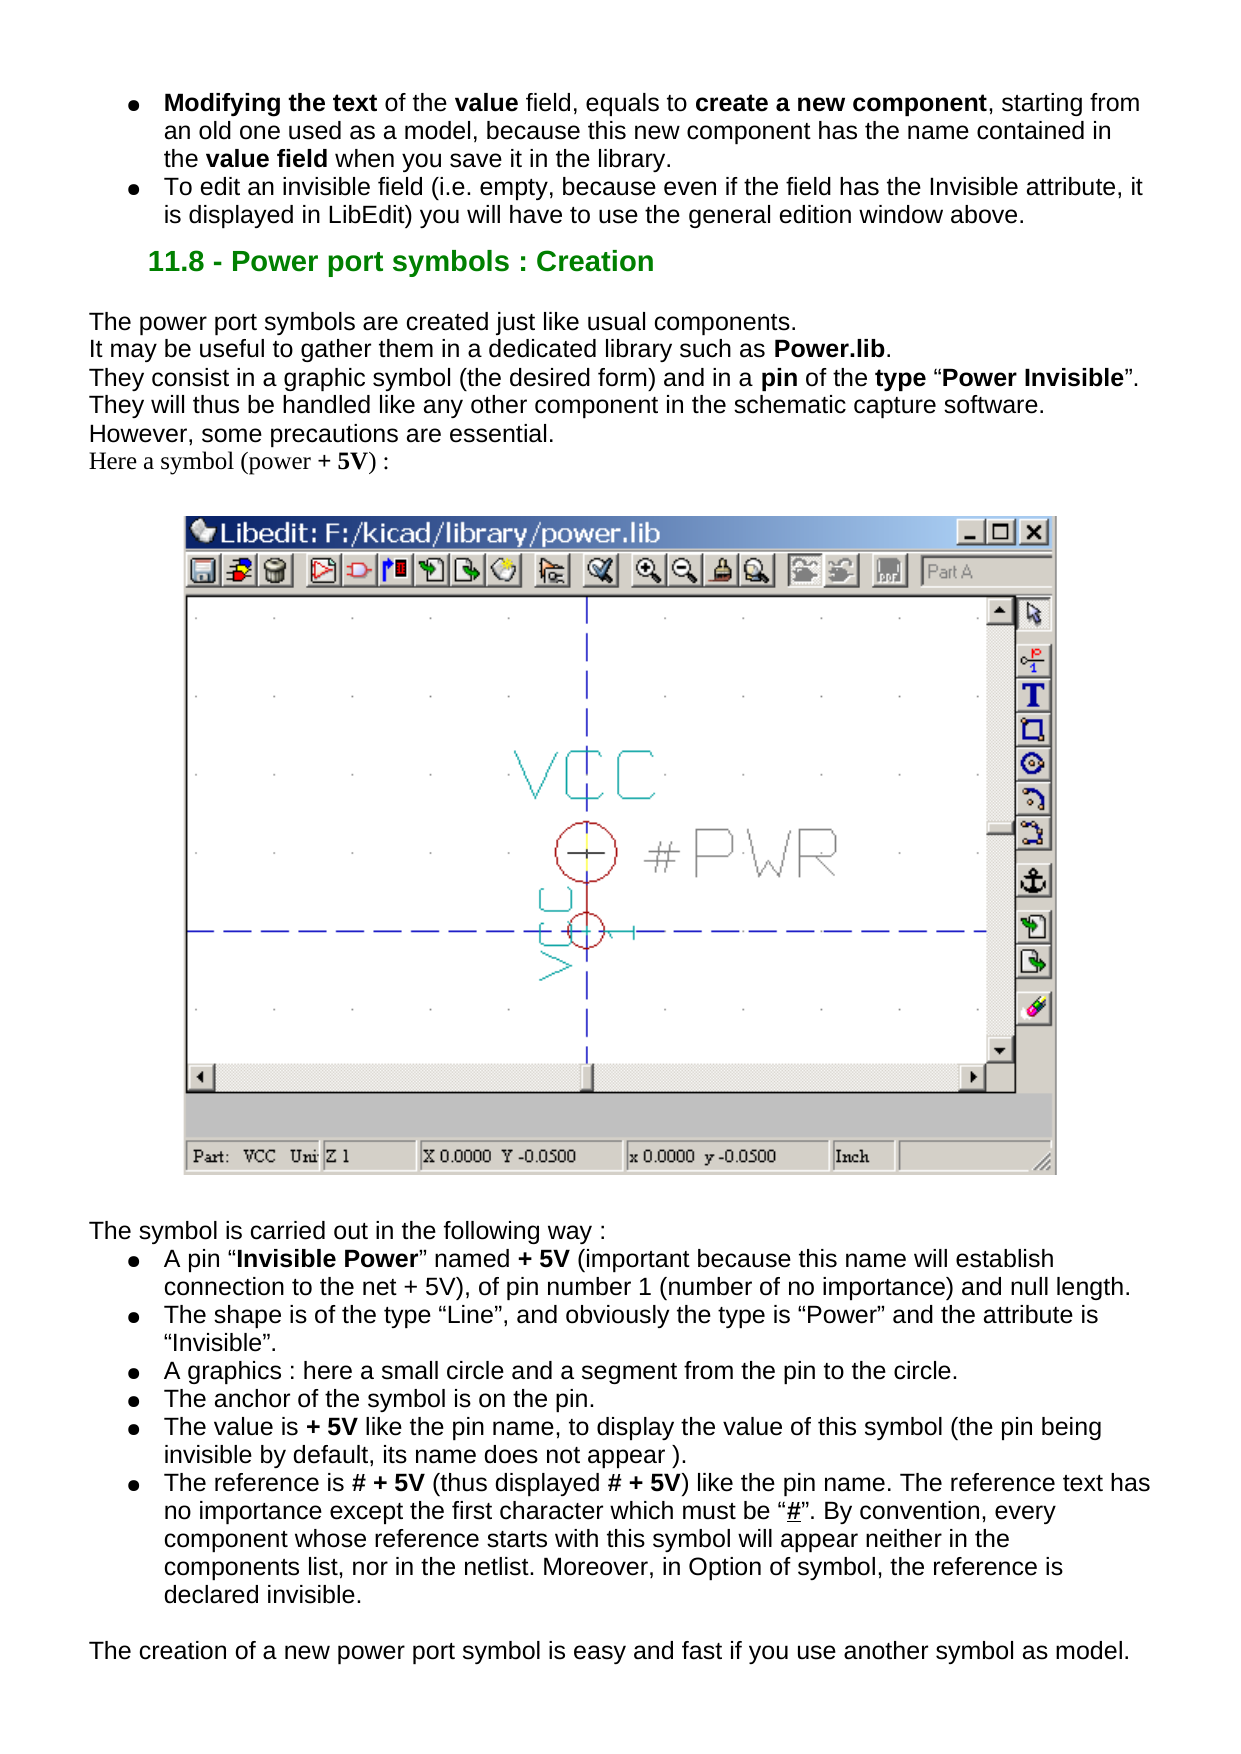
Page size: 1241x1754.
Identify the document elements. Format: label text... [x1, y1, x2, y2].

list To edit an invisible field (i.e. empty, because even if the field has the Invisible attribute, it is displayed in LibEdit) you will have to use the general edition window above. [126, 173, 1152, 229]
subtitle Power port symbols : Creation [148, 245, 1152, 278]
list The anchor of the symbol is on the pin. [126, 1385, 1152, 1413]
list Modifying the text of the value field, equals to create a new component, starting from an old one used as a model, because this new component has the name contained in the value field when you save it in the library. [126, 88, 1152, 173]
list A graphics : here a small circle and a segment from the pin to the circle. [126, 1357, 1152, 1385]
text It may be useful to gather them in a dedicated library such as Power.lib. [88, 335, 1152, 363]
picture [183, 516, 1057, 1175]
text However, some precautions are essential. [88, 419, 1152, 447]
text The symbol is carried out in the following way : [88, 1217, 1152, 1244]
list The value is + 5V like the pin name, to display the value of this symbol (the pin being invisible by default, its name does not appear ). [126, 1413, 1152, 1469]
list A pin “Invisible Power” named + 5V (important because this name will establish connection to the net + 5V), of pin number 1 (number of no importance) and null length. [126, 1244, 1152, 1301]
list The reference is # + 5V (thus displayed # + 5V) like the pin name. The reference text has no importance except the first character which must be “#”. By convention, every component whose reference starts with this symbol will appear neither in the components list, nor in the netlist. Moreover, in Option of symbol, the reference is declared invisible. [126, 1469, 1152, 1609]
list The shape is of the type “Line”, and obviously the type is “Power” and the attribute is “Invisible”. [126, 1301, 1152, 1357]
text Here a symbol (power + 5V) : [88, 447, 1152, 475]
text They will thus be handled like any other component in the schematic capture software. [88, 391, 1152, 419]
text The power port symbols are created just like usual components. [88, 307, 1152, 335]
text They consist in a graphic symbol (the desired form) and in a pin of the type “Power Invisible”. [88, 363, 1152, 391]
text The creation of a new power port symbol is easy and fast if you use another symbol as model. [88, 1637, 1152, 1665]
